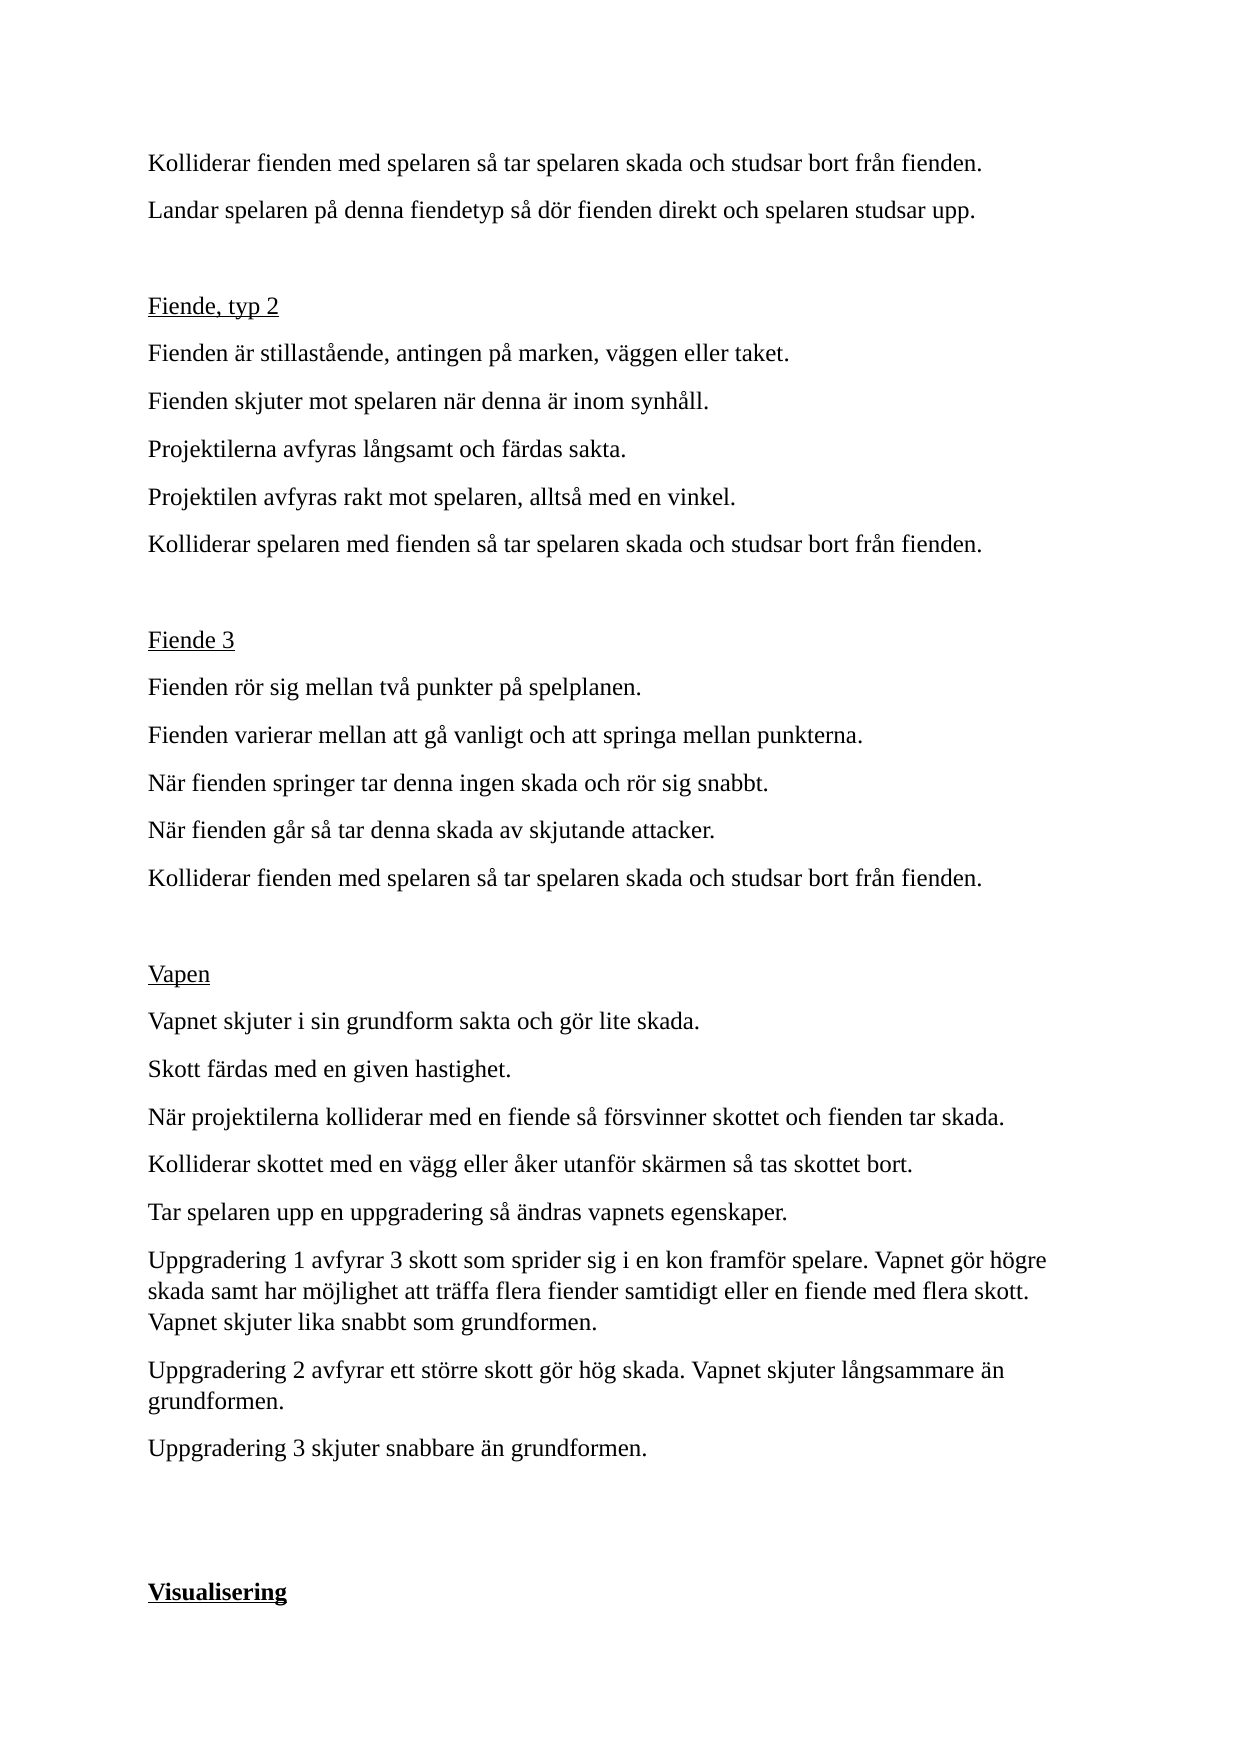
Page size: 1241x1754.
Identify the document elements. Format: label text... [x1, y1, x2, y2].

text Uppgradering 3 skjuter snabbare än grundformen. [148, 1433, 1093, 1462]
text Kolliderar spelaren med fienden så tar spelaren skada och studsar bort från fienden. [148, 529, 1093, 558]
text Uppgradering 1 avfyrar 3 skott som sprider sig i en kon framför spelare. Vapnet gör högre skada samt har möjlighet att träffa flera fiender samtidigt eller en fiende med flera skott. Vapnet skjuter lika snabbt som grundformen. [148, 1245, 1093, 1336]
text Fienden skjuter mot spelaren när denna är inom synhåll. [148, 386, 1093, 415]
text Vapnet skjuter i sin grundform sakta och gör lite skada. [148, 1006, 1093, 1035]
text Landar spelaren på denna fiendetyp så dör fienden direkt och spelaren studsar upp. [148, 195, 1093, 224]
text När fienden springer tar denna ingen skada och rör sig snabbt. [148, 768, 1093, 797]
text När fienden går så tar denna skada av skjutande attacker. [148, 816, 1093, 844]
text Visualisering [148, 1577, 1093, 1605]
text Vapen [148, 959, 1093, 987]
text Fienden rör sig mellan två punkter på spelplanen. [148, 672, 1093, 701]
text Fiende, typ 2 [148, 291, 1093, 319]
text Fienden är stillastående, antingen på marken, väggen eller taket. [148, 338, 1093, 367]
text Fienden varierar mellan att gå vanligt och att springa mellan punkterna. [148, 720, 1093, 749]
text Projektilen avfyras rakt mot spelaren, alltså med en vinkel. [148, 482, 1093, 510]
text Kolliderar skottet med en vägg eller åker utanför skärmen så tas skottet bort. [148, 1149, 1093, 1178]
text Tar spelaren upp en uppgradering så ändras vapnets egenskaper. [148, 1197, 1093, 1226]
text Skott färdas med en given hastighet. [148, 1054, 1093, 1083]
text Uppgradering 2 avfyrar ett större skott gör hög skada. Vapnet skjuter långsammare än grundformen. [148, 1355, 1093, 1414]
text När projektilerna kolliderar med en fiende så försvinner skottet och fienden tar skada. [148, 1102, 1093, 1131]
text Kolliderar fienden med spelaren så tar spelaren skada och studsar bort från fienden. [148, 863, 1093, 892]
text Projektilerna avfyras långsamt och färdas sakta. [148, 434, 1093, 463]
text Kolliderar fienden med spelaren så tar spelaren skada och studsar bort från fienden. [148, 148, 1093, 176]
text Fiende 3 [148, 625, 1093, 653]
